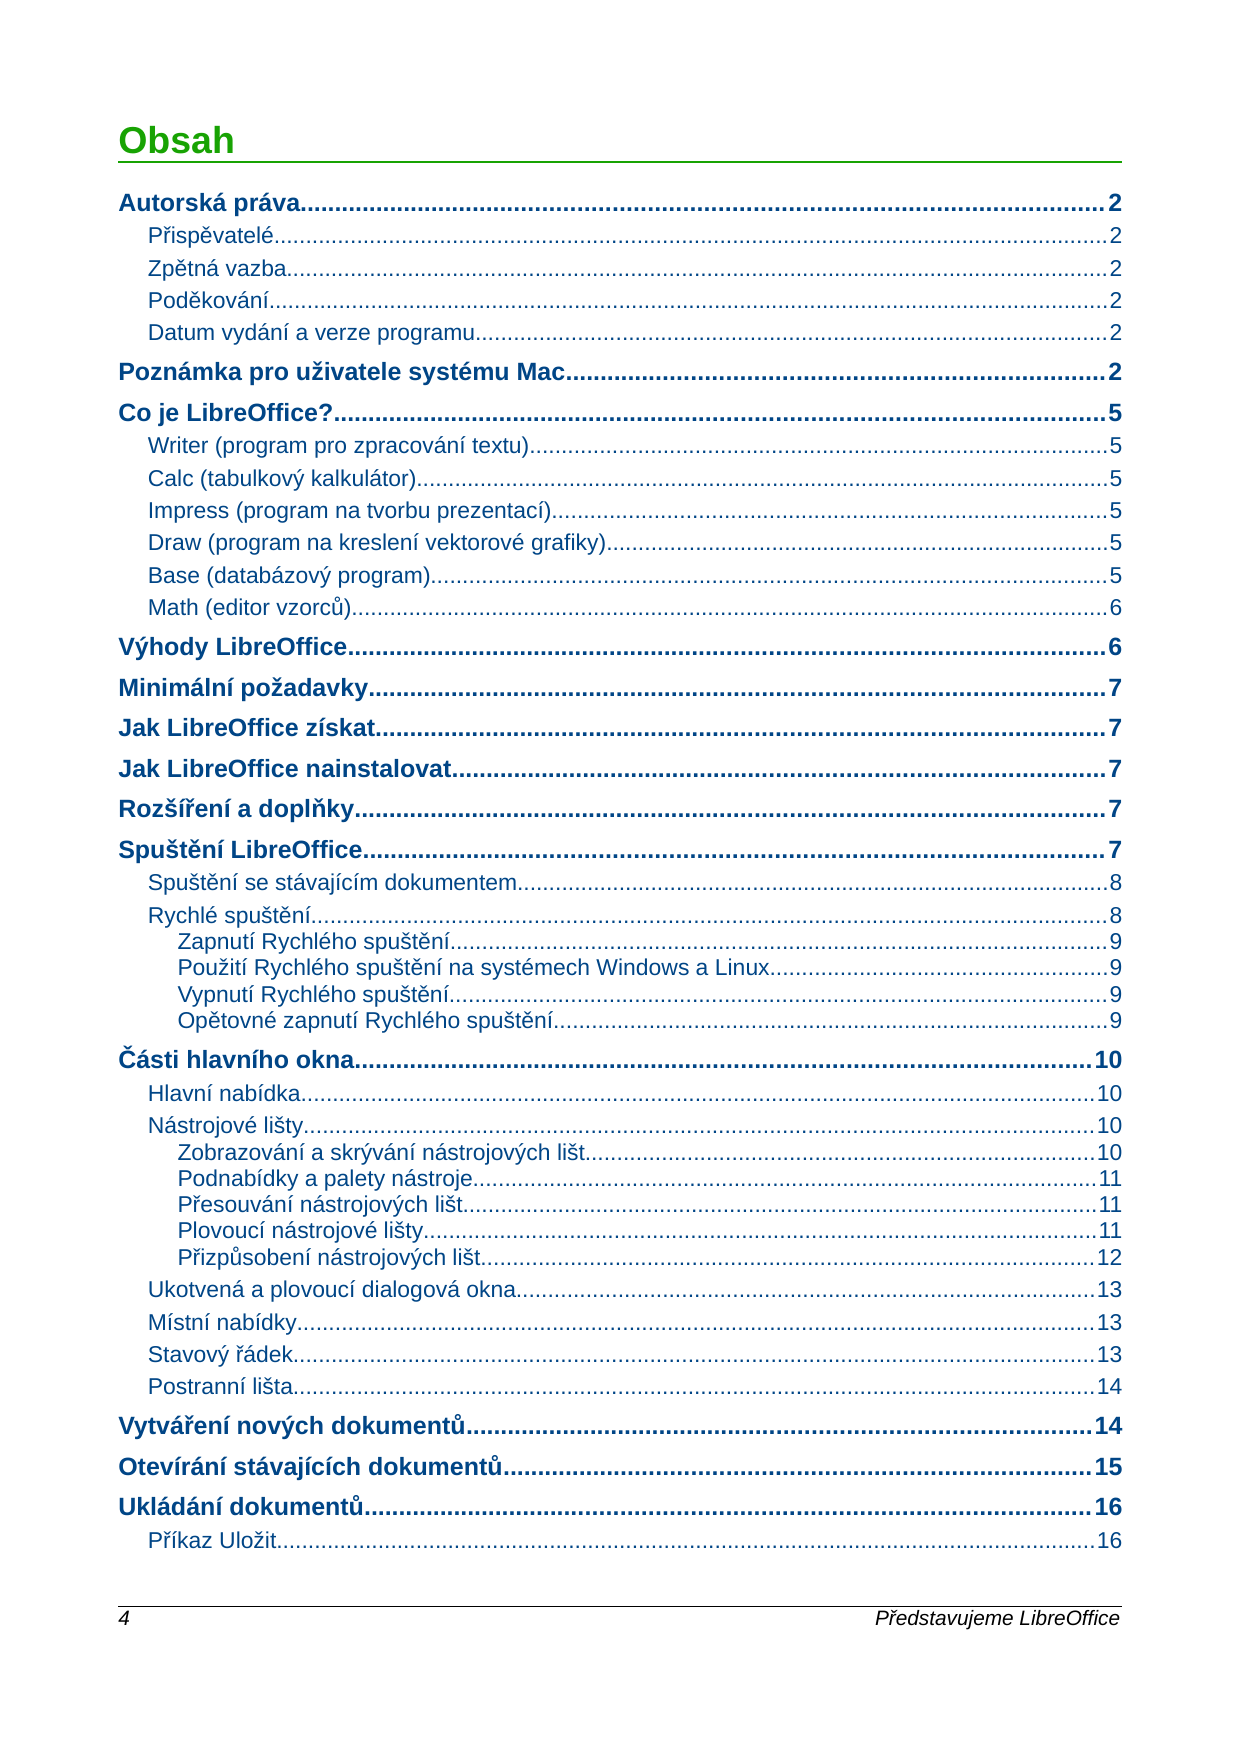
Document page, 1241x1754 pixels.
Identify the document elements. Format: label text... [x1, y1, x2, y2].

text Vytváření nových dokumentů 14 [118, 1411, 1122, 1440]
text Části hlavního okna 10 [118, 1045, 1122, 1074]
text Rychlé spuštění 8 [148, 902, 1122, 928]
text Rozšíření a doplňky 7 [118, 794, 1122, 823]
text Příkaz Uložit 16 [148, 1527, 1122, 1553]
text Postranní lišta 14 [148, 1373, 1122, 1399]
text Spuštění se stávajícím dokumentem 8 [148, 869, 1122, 896]
text Calc (tabulkový kalkulátor) 5 [148, 465, 1122, 491]
text Výhody LibreOffice 6 [118, 632, 1122, 661]
text Obsah [118, 118, 1122, 161]
text Jak LibreOffice získat 7 [118, 713, 1122, 742]
text Použití Rychlého spuštění na systémech Windows a Linux 9 [177, 954, 1122, 981]
text Co je LibreOffice? 5 [118, 398, 1122, 426]
text Jak LibreOffice nainstalovat 7 [118, 753, 1122, 782]
text Poděkování 2 [148, 287, 1122, 313]
text Přizpůsobení nástrojových lišt 12 [177, 1244, 1122, 1270]
text Přispěvatelé 2 [148, 222, 1122, 248]
text Minimální požadavky 7 [118, 672, 1122, 701]
text Autorská práva 2 [118, 187, 1122, 216]
text Draw (program na kreslení vektorové grafiky) 5 [148, 529, 1122, 556]
text Vypnutí Rychlého spuštění 9 [177, 981, 1122, 1007]
text Otevírání stávajících dokumentů 15 [118, 1452, 1122, 1480]
text Writer (program pro zpracování textu) 5 [148, 432, 1122, 459]
text Stavový řádek 13 [148, 1341, 1122, 1367]
text Spuštění LibreOffice 7 [118, 834, 1122, 863]
text Místní nabídky 13 [148, 1308, 1122, 1335]
text Plovoucí nástrojové lišty 11 [177, 1217, 1122, 1244]
text Ukotvená a plovoucí dialogová okna 13 [148, 1276, 1122, 1302]
text Podnabídky a palety nástroje 11 [177, 1165, 1122, 1191]
text Datum vydání a verze programu 2 [148, 319, 1122, 345]
text Zobrazování a skrývání nástrojových lišt 10 [177, 1138, 1122, 1165]
text Zpětná vazba 2 [148, 254, 1122, 281]
text Base (databázový program) 5 [148, 562, 1122, 588]
text Impress (program na tvorbu prezentací) 5 [148, 497, 1122, 523]
text Math (editor vzorců) 6 [148, 594, 1122, 620]
text Zapnutí Rychlého spuštění 9 [177, 928, 1122, 954]
text Nástrojové lišty 10 [148, 1112, 1122, 1138]
text Opětovné zapnutí Rychlého spuštění 9 [177, 1007, 1122, 1033]
text Poznámka pro uživatele systému Mac 2 [118, 357, 1122, 386]
text Přesouvání nástrojových lišt 11 [177, 1191, 1122, 1217]
text Hlavní nabídka 10 [148, 1080, 1122, 1106]
text Ukládání dokumentů 16 [118, 1492, 1122, 1521]
